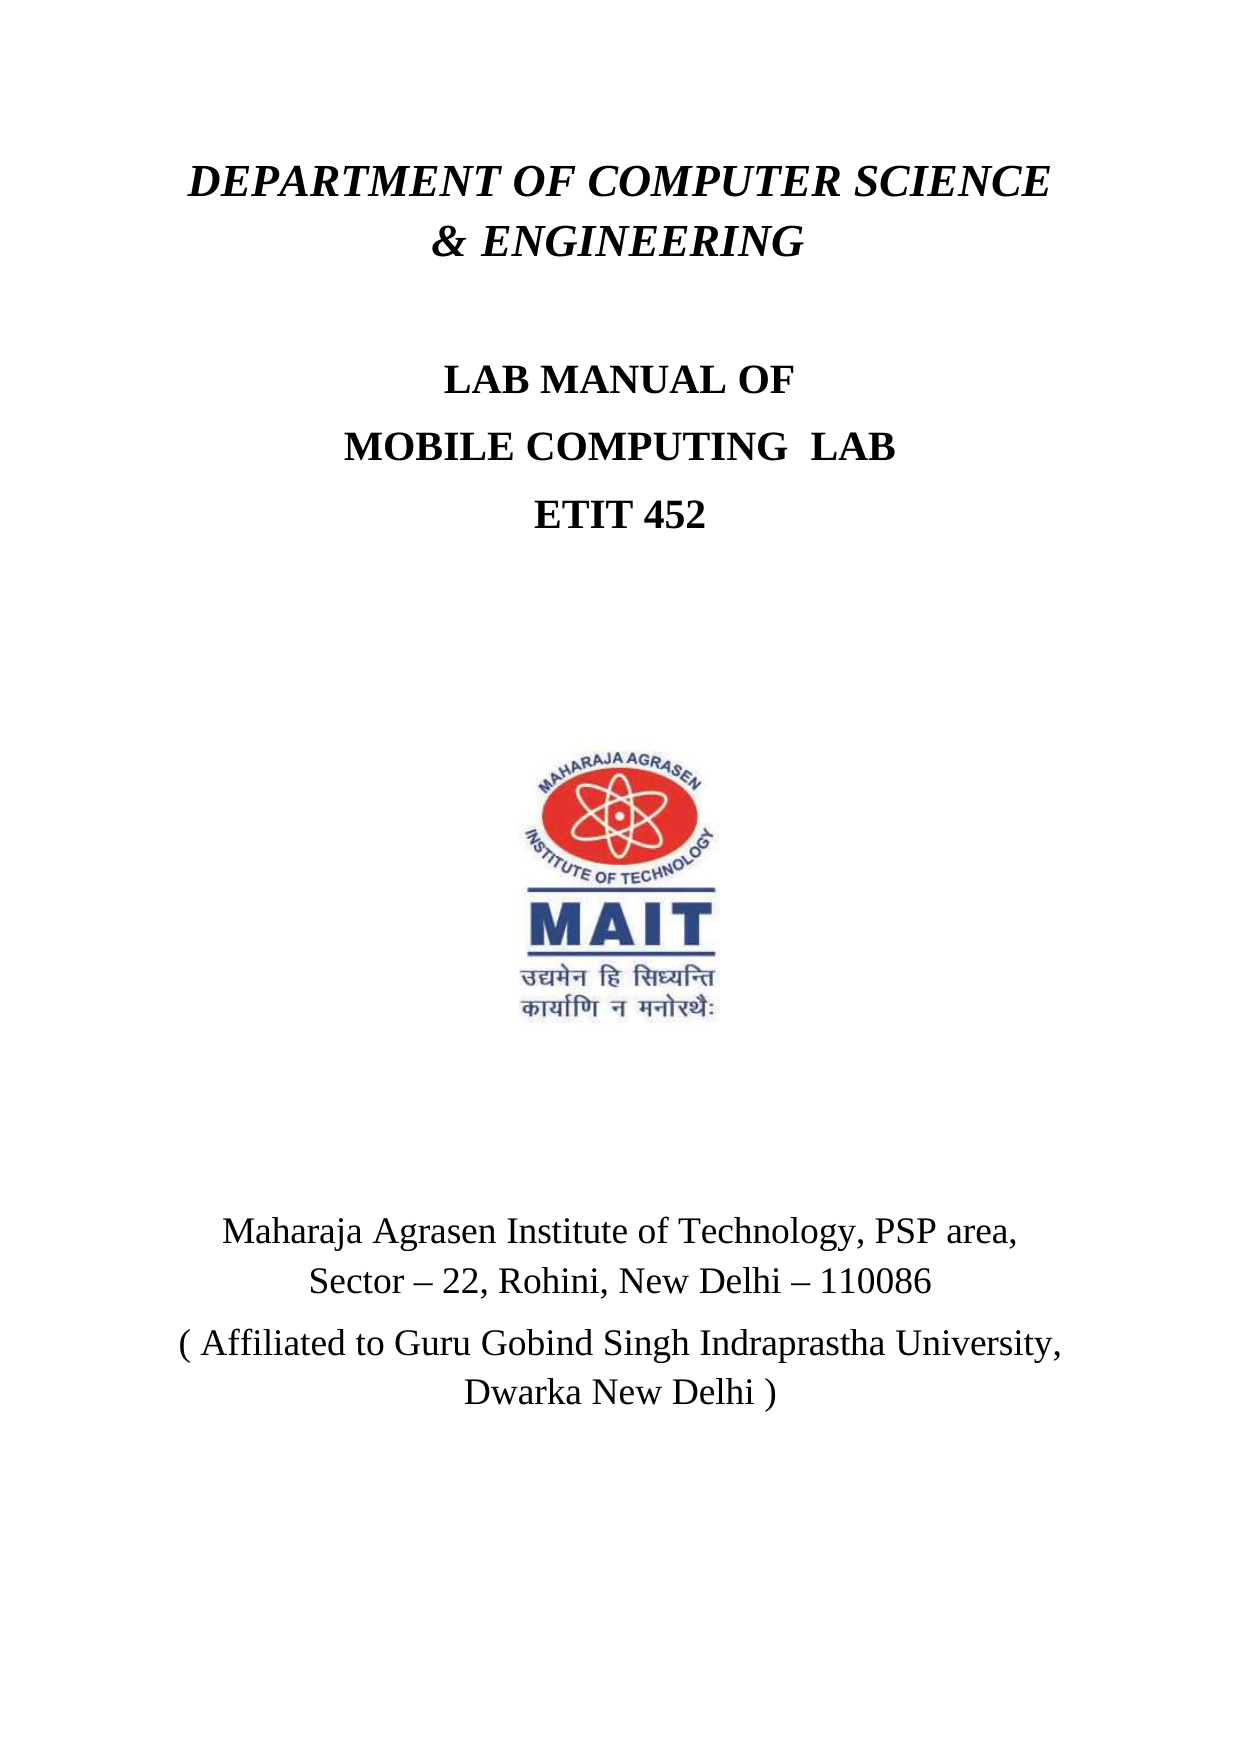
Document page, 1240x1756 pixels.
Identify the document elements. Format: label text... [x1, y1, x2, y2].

text DEPARTMENT OF COMPUTER SCIENCE & ENGINEERING [164, 154, 1076, 267]
text Maharaja Agrasen Institute of Technology, PSP area, [176, 1209, 1063, 1252]
text ( Affiliated to Guru Gobind Singh Indraprastha University, Dwarka New Delhi ) [177, 1320, 1063, 1413]
text LAB MANUAL OF MOBILE COMPUTING LAB [343, 354, 896, 469]
text ETIT 452 [306, 489, 933, 537]
text Sector – 22, Rohini, New Delhi – 110086 [306, 1258, 933, 1301]
